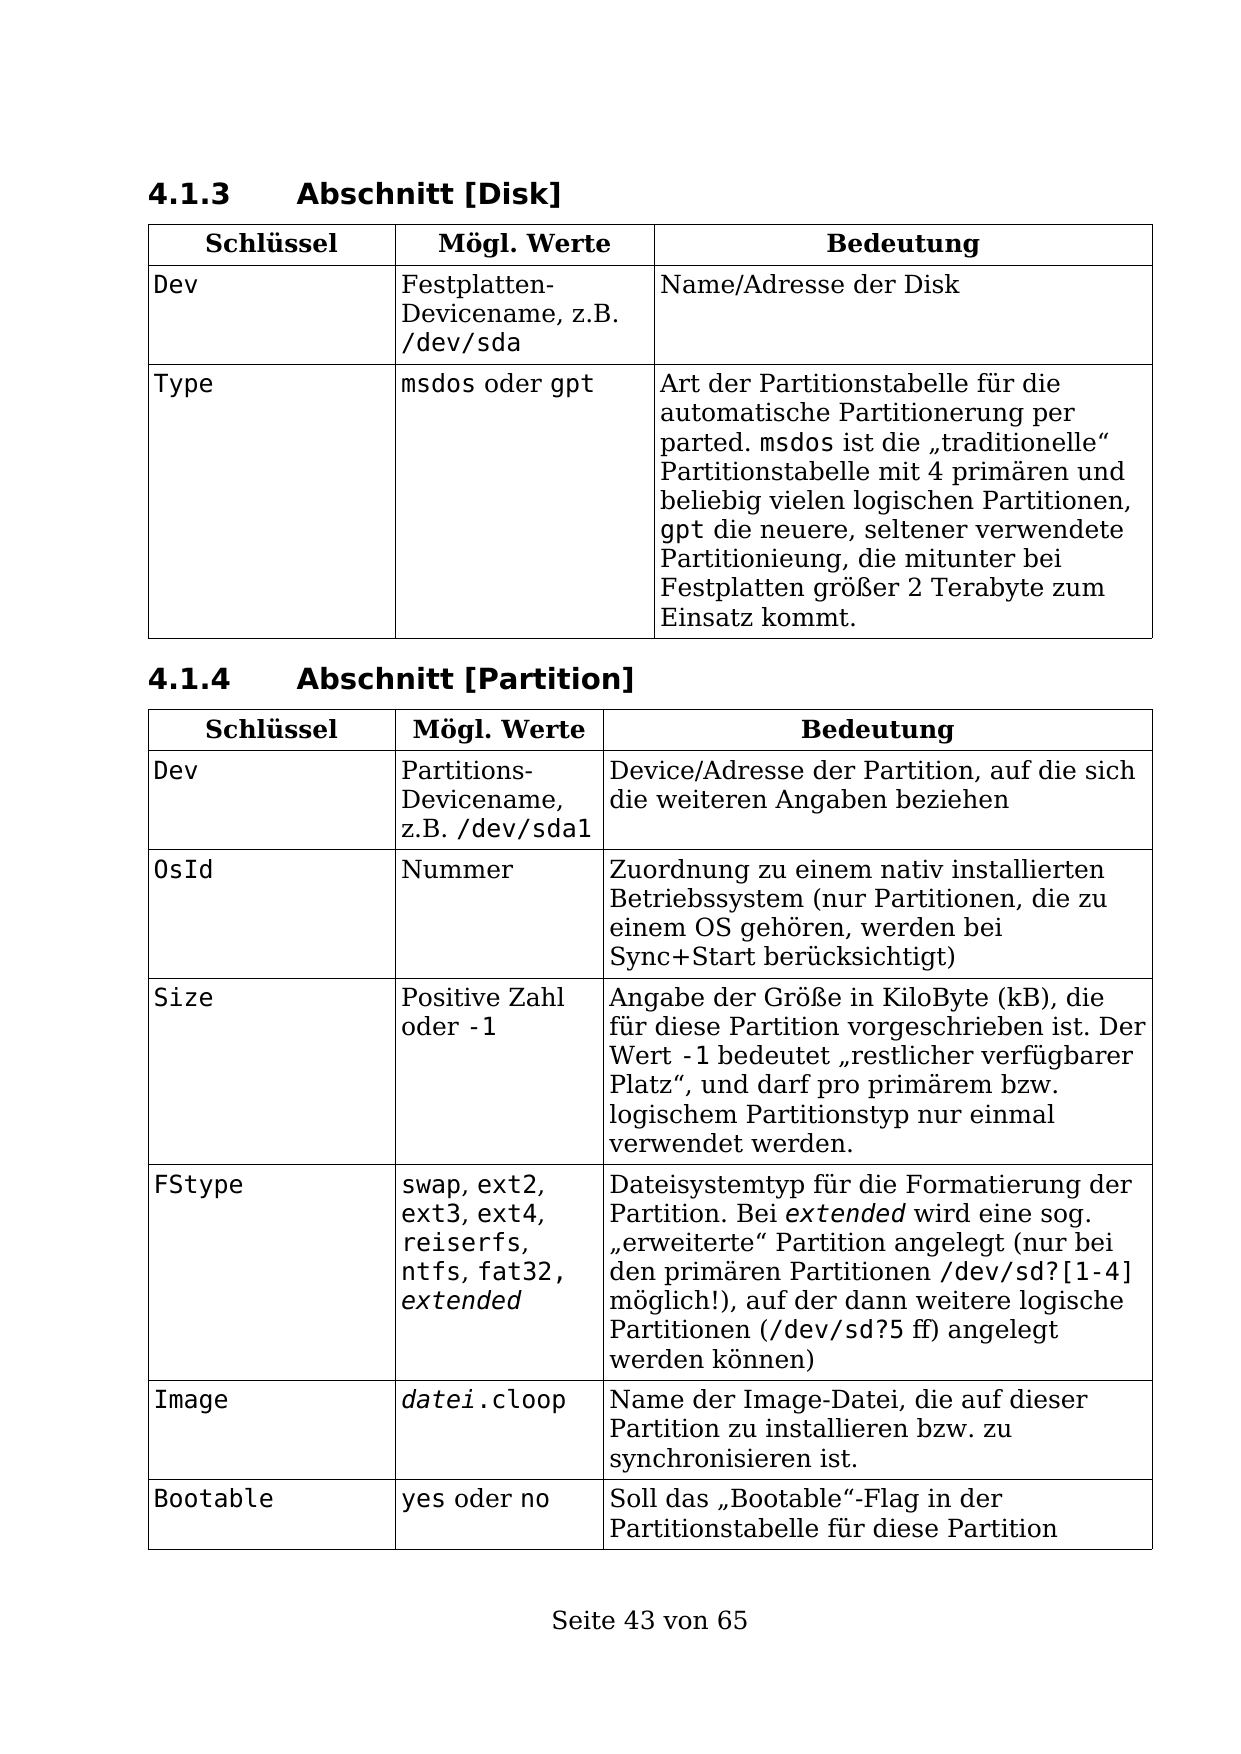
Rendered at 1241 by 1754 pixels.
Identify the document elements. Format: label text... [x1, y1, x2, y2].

table_cell Device/Adresse der Partition, auf die sich die weiteren Angaben beziehen [604, 751, 1152, 849]
table_cell OsId [149, 850, 395, 977]
table_header Bedeutung [655, 225, 1152, 264]
subtitle Abschnitt [Disk] [148, 177, 1152, 211]
table_cell Name der Image-Datei, die auf dieser Partition zu installieren bzw. zu synchronisieren ist. [604, 1381, 1152, 1479]
table_header Mögl. Werte [396, 710, 603, 750]
table_cell Dev [149, 751, 395, 849]
table_cell Art der Partitionstabelle für die automatische Partitionerung per parted. msdos ist die „traditionelle“ Partitionstabelle mit 4 primären und beliebig vielen logischen Partitionen, gpt die neuere, seltener verwendete Partitionieung, die mitunter bei Festplatten größer 2 Terabyte zum Einsatz kommt. [655, 365, 1152, 638]
table_cell Dev [149, 266, 395, 363]
table_cell Positive Zahl oder -1 [396, 979, 603, 1164]
table_cell msdos oder gpt [396, 365, 654, 638]
subtitle Abschnitt [Partition] [148, 663, 1152, 697]
table_cell Partitions-Devicename, z.B. /dev/sda1 [396, 751, 603, 849]
table_header Schlüssel [149, 710, 395, 750]
table_cell Nummer [396, 850, 603, 977]
table_header Schlüssel [149, 225, 395, 264]
table_cell Festplatten-Devicename, z.B. /dev/sda [396, 266, 654, 363]
table_cell datei.cloop [396, 1381, 603, 1479]
table_cell Soll das „Bootable“-Flag in der Partitionstabelle für diese Partition [604, 1480, 1152, 1549]
table_cell Image [149, 1381, 395, 1479]
table_cell Bootable [149, 1480, 395, 1549]
table_cell FStype [149, 1165, 395, 1380]
table_header Mögl. Werte [396, 225, 654, 264]
table_cell Zuordnung zu einem nativ installierten Betriebssystem (nur Partitionen, die zu einem OS gehören, werden bei Sync+Start berücksichtigt) [604, 850, 1152, 977]
table_cell Name/Adresse der Disk [655, 266, 1152, 363]
table_cell yes oder no [396, 1480, 603, 1549]
table_cell Size [149, 979, 395, 1164]
table_cell swap, ext2, ext3, ext4, reiserfs, ntfs, fat32, extended [396, 1165, 603, 1380]
table_cell Type [149, 365, 395, 638]
table_cell Dateisystemtyp für die Formatierung der Partition. Bei extended wird eine sog. „erweiterte“ Partition angelegt (nur bei den primären Partitionen /dev/sd?[1-4] möglich!), auf der dann weitere logische Partitionen (/dev/sd?5 ff) angelegt werden können) [604, 1165, 1152, 1380]
table_header Bedeutung [604, 710, 1152, 750]
table_cell Angabe der Größe in KiloByte (kB), die für diese Partition vorgeschrieben ist. Der Wert -1 bedeutet „restlicher verfügbarer Platz“, und darf pro primärem bzw. logischem Partitionstyp nur einmal verwendet werden. [604, 979, 1152, 1164]
